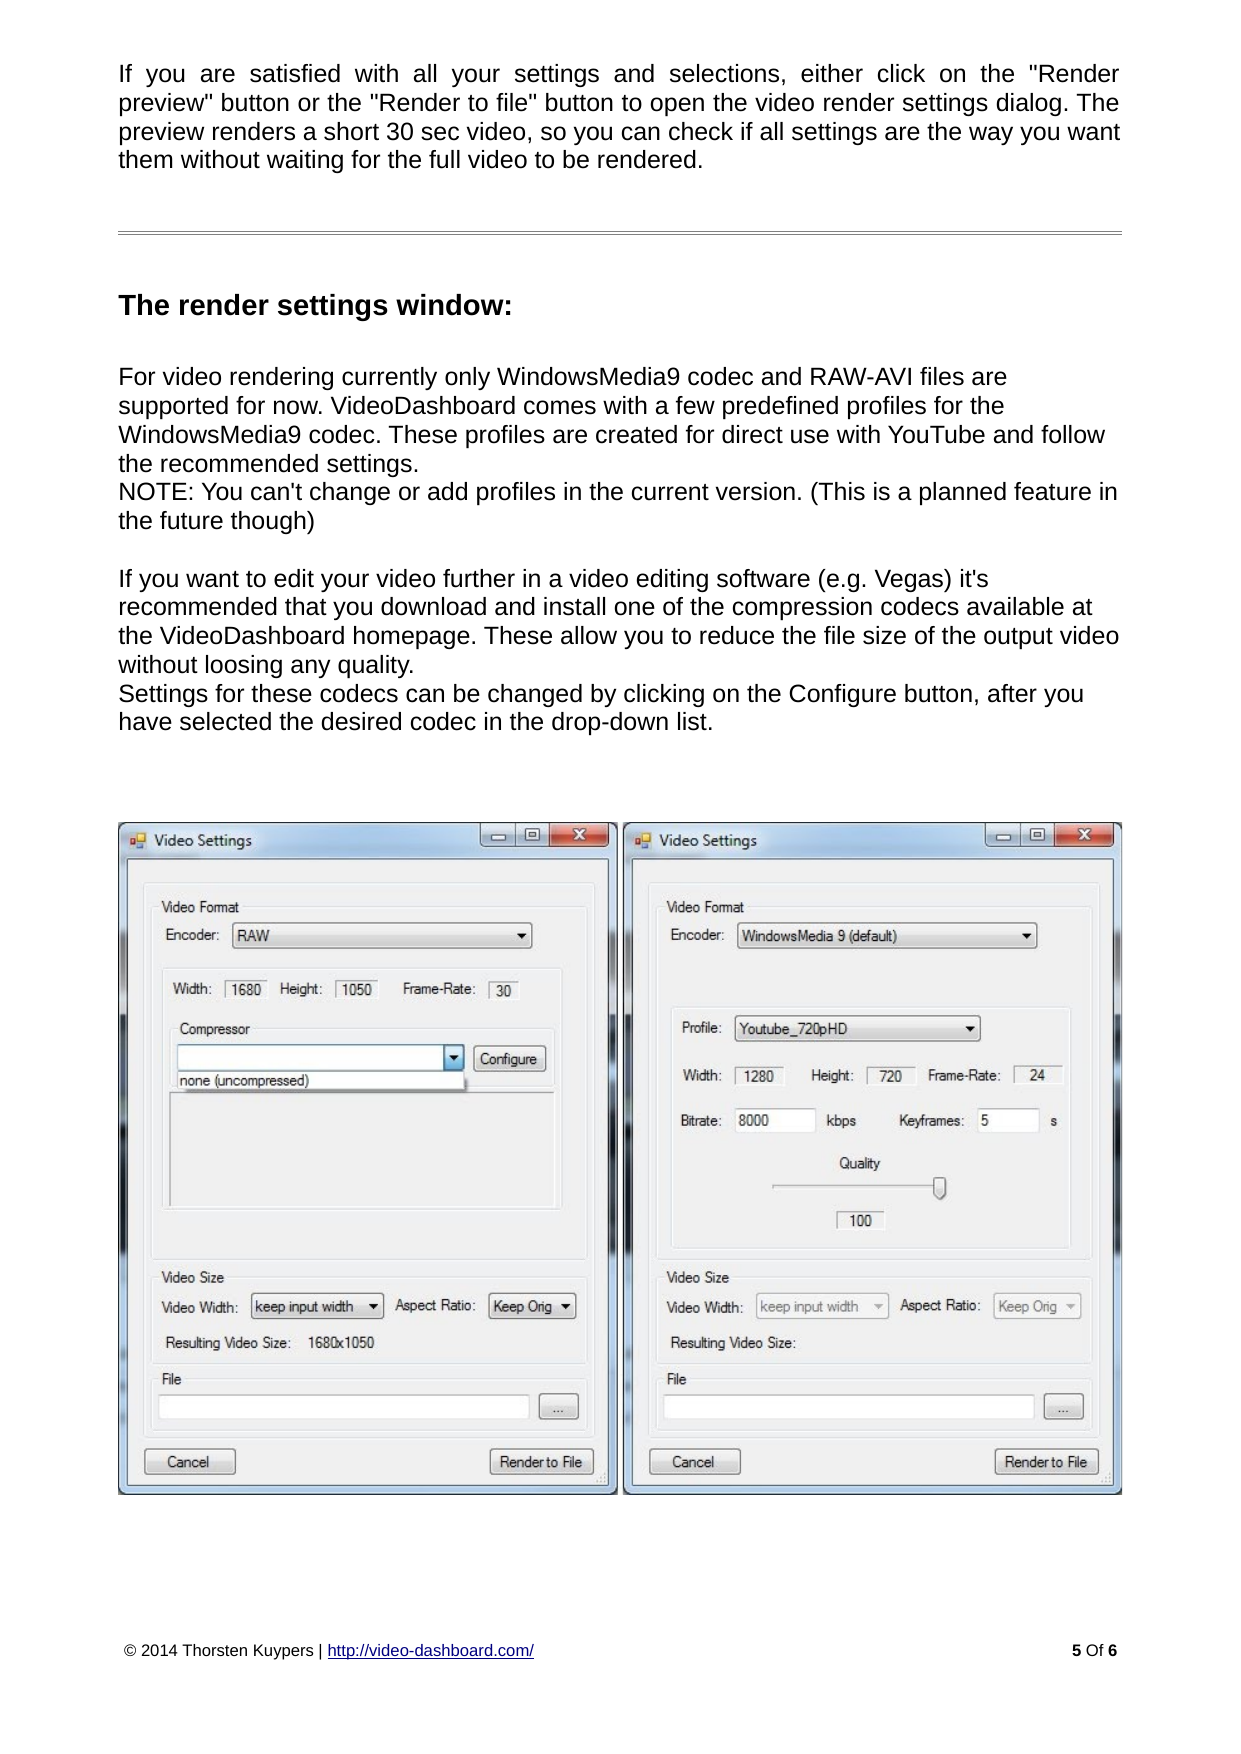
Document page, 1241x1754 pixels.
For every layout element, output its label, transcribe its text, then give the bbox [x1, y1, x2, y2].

text Settings for these codecs can be changed by clicking on the Configure button, after you have selected the desired codec in the drop-down list. [118, 679, 1122, 736]
text If you want to edit your video further in a video editing software (e.g. Vegas) it's recommended that you download and install one of the compression codecs available at the VideoDashboard homepage. These allow you to reduce the file size of the output video without loosing any quality. [118, 564, 1122, 679]
picture [118, 822, 1123, 1495]
text If you are satisfied with all your settings and selections, either click on the "Render preview" button or the "Render to file" button to open the video render settings dialog. The preview renders a short 30 sec video, so you can check if all settings are the way you want them without waiting for the full video to be rendered. [118, 59, 1122, 174]
text For video rendering currently only WindowsMedia9 codec and RAW-AVI files are supported for now. VideoDashboard comes with a few predefined profiles for the WindowsMedia9 codec. These profiles are created for direct use with YouTube and follow the recommended settings. [118, 362, 1122, 477]
subtitle The render settings window: [118, 288, 1122, 321]
text NOTE: You can't change or add profiles in the current version. (This is a planned feature in the future though) [118, 477, 1122, 535]
